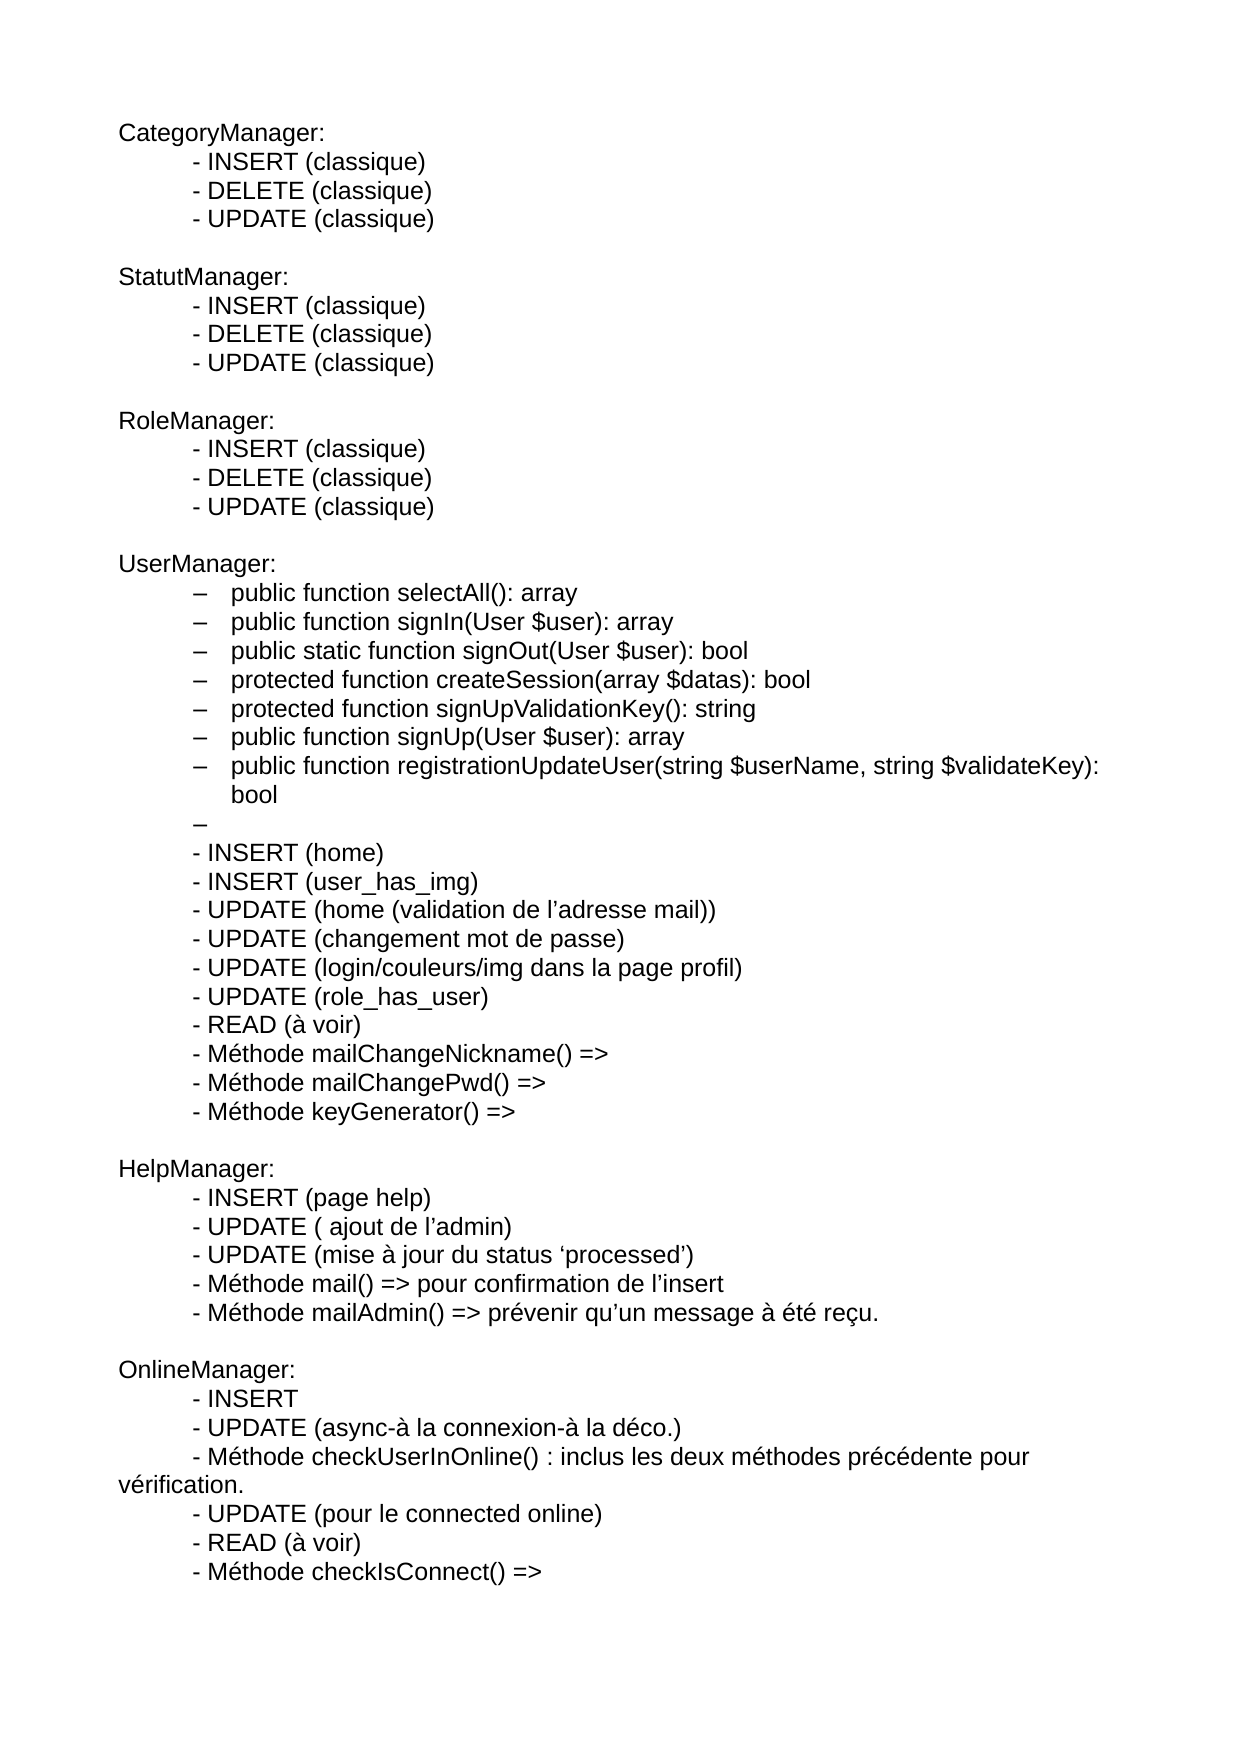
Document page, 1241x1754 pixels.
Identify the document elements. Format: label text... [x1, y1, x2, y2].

text - INSERT (home) [118, 838, 1122, 866]
list public function registrationUpdateUser(string $userName, string $validateKey): bool [193, 751, 1122, 809]
text - Méthode checkIsConnect() => [118, 1556, 1122, 1585]
text - UPDATE (home (validation de l’adresse mail)) [118, 895, 1122, 924]
list public function selectAll(): array [193, 578, 1122, 607]
text - INSERT (classique) [118, 147, 1122, 176]
text - UPDATE (classique) [118, 492, 1122, 521]
text - INSERT (classique) [118, 291, 1122, 319]
text - Méthode checkUserInOnline() : inclus les deux méthodes précédente pour vérification. [118, 1441, 1122, 1499]
text UserManager: [118, 549, 1122, 578]
text - INSERT (classique) [118, 434, 1122, 463]
text - UPDATE (login/couleurs/img dans la page profil) [118, 953, 1122, 981]
text - UPDATE (mise à jour du status ‘processed’) [118, 1240, 1122, 1269]
text - Méthode mail() => pour confirmation de l’insert [118, 1269, 1122, 1298]
text - UPDATE (async-à la connexion-à la déco.) [118, 1413, 1122, 1441]
list public static function signOut(User $user): bool [193, 636, 1122, 665]
text - INSERT (page help) [118, 1183, 1122, 1211]
text - DELETE (classique) [118, 176, 1122, 204]
text - Méthode mailChangeNickname() => [118, 1039, 1122, 1068]
list public function signIn(User $user): array [193, 607, 1122, 636]
text HelpManager: [118, 1154, 1122, 1183]
text - INSERT [118, 1384, 1122, 1413]
text - DELETE (classique) [118, 319, 1122, 348]
text - UPDATE (role_has_user) [118, 981, 1122, 1010]
text - UPDATE ( ajout de l’admin) [118, 1211, 1122, 1240]
text RoleManager: [118, 406, 1122, 434]
text - UPDATE (pour le connected online) [118, 1499, 1122, 1528]
text - Méthode mailAdmin() => prévenir qu’un message à été reçu. [118, 1298, 1122, 1326]
text StatutManager: [118, 262, 1122, 291]
text OnlineManager: [118, 1355, 1122, 1384]
text - Méthode keyGenerator() => [118, 1096, 1122, 1125]
list public function signUp(User $user): array [193, 722, 1122, 751]
text - Méthode mailChangePwd() => [118, 1068, 1122, 1096]
text - READ (à voir) [118, 1528, 1122, 1556]
text - UPDATE (classique) [118, 204, 1122, 233]
text - UPDATE (changement mot de passe) [118, 924, 1122, 953]
list protected function signUpValidationKey(): string [193, 693, 1122, 722]
list protected function createSession(array $datas): bool [193, 665, 1122, 693]
text - DELETE (classique) [118, 463, 1122, 492]
text - INSERT (user_has_img) [118, 866, 1122, 895]
text - READ (à voir) [118, 1010, 1122, 1039]
text - UPDATE (classique) [118, 348, 1122, 377]
text CategoryManager: [118, 118, 1122, 147]
